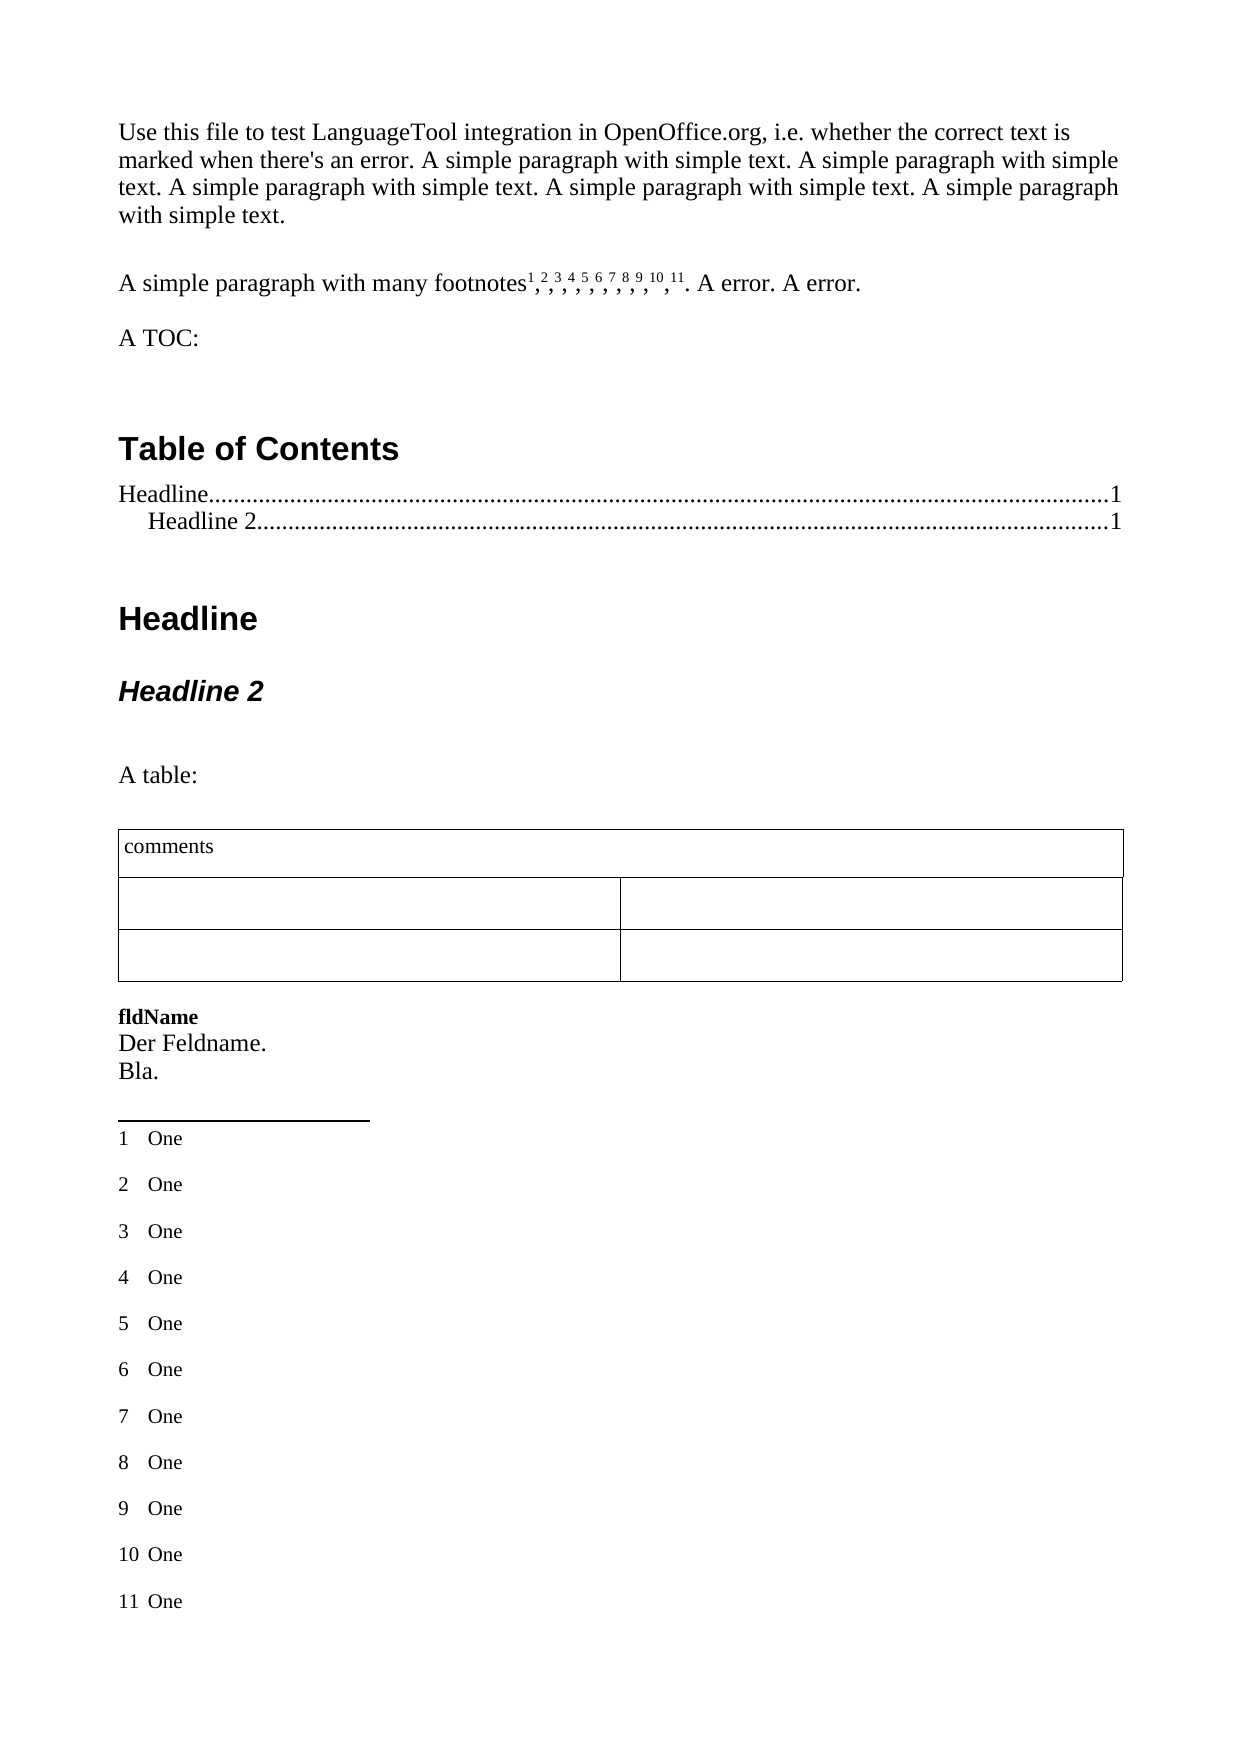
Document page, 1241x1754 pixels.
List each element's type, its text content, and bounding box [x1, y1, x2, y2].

text One [118, 1173, 1122, 1196]
subtitle Headline 2 [118, 675, 1122, 708]
text Der Feldname. Bla. [118, 1029, 1122, 1085]
table_header [621, 878, 1122, 929]
table_cell [621, 930, 1122, 981]
text A simple paragraph with many footnotes,,,,,,,,,,. A error. A error. [118, 269, 1122, 297]
text Headline 2 1 [148, 507, 1122, 535]
text One [118, 1543, 1122, 1566]
text One [118, 1127, 1122, 1150]
text One [118, 1358, 1122, 1381]
table_cell [119, 930, 620, 981]
text One [118, 1312, 1122, 1335]
text A table: [118, 761, 1122, 788]
text One [118, 1451, 1122, 1474]
text One [118, 1219, 1122, 1243]
text One [118, 1404, 1122, 1428]
text One [118, 1589, 1122, 1613]
text A TOC: [118, 324, 1122, 352]
table_header comments [119, 830, 1123, 877]
subtitle Table of Contents [118, 430, 1122, 467]
subtitle Headline [118, 600, 1122, 638]
text Headline 1 [118, 480, 1122, 507]
table_header [119, 878, 620, 929]
text Use this file to test LanguageTool integration in OpenOffice.org, i.e. whether the correct text is marked when there's an error. A simple paragraph with simple text. A simple paragraph with simple text. A simple paragraph with simple text. A simple paragraph with simple text. A simple paragraph with simple text. [118, 118, 1122, 229]
text fldName [118, 1005, 1122, 1029]
text One [118, 1497, 1122, 1520]
text One [118, 1266, 1122, 1289]
